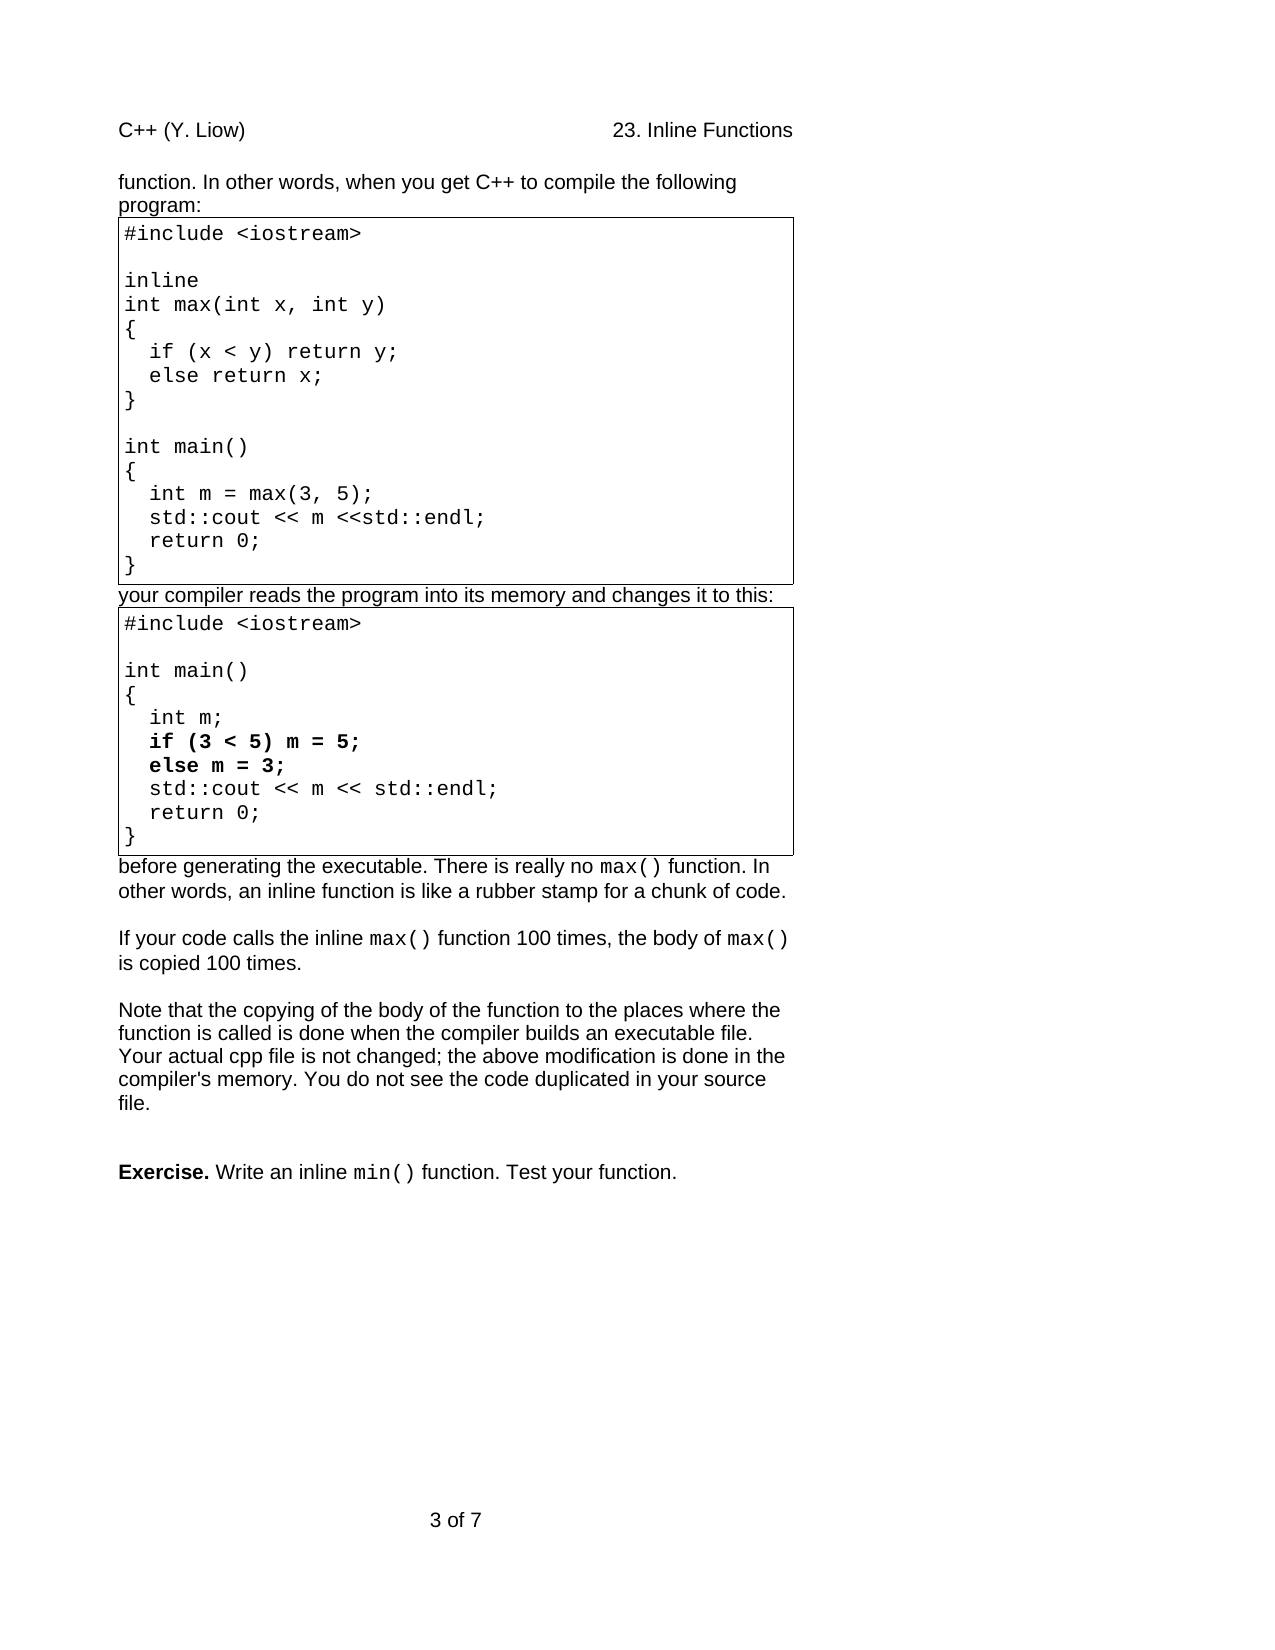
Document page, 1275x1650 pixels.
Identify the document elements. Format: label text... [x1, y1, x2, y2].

text Note that the copying of the body of the function to the places where the function is called is done when the compiler builds an executable file. Your actual cpp file is not changed; the above modification is done in the compiler's memory. You do not see the code duplicated in your source file. [118, 998, 793, 1114]
table_header #include <iostream> int main() { int m; if (3 < 5) m = 5; else m = 3; std::cout << m << std::endl; return 0; } [119, 608, 793, 855]
text before generating the executable. There is really no max() function. In other words, an inline function is like a rubber stamp for a chunk of code. [118, 856, 793, 903]
text your compiler reads the program into its memory and changes it to this: [118, 585, 793, 607]
text If your code calls the inline max() function 100 times, the body of max() is copied 100 times. [118, 927, 793, 975]
text function. In other words, when you get C++ to compile the following program: [118, 171, 793, 217]
table_header #include <iostream> inline int max(int x, int y) { if (x < y) return y; else return x; } int main() { int m = max(3, 5); std::cout << m <<std::endl; return 0; } [119, 218, 793, 583]
text Exercise. Write an inline min() function. Test your function. [118, 1161, 793, 1186]
